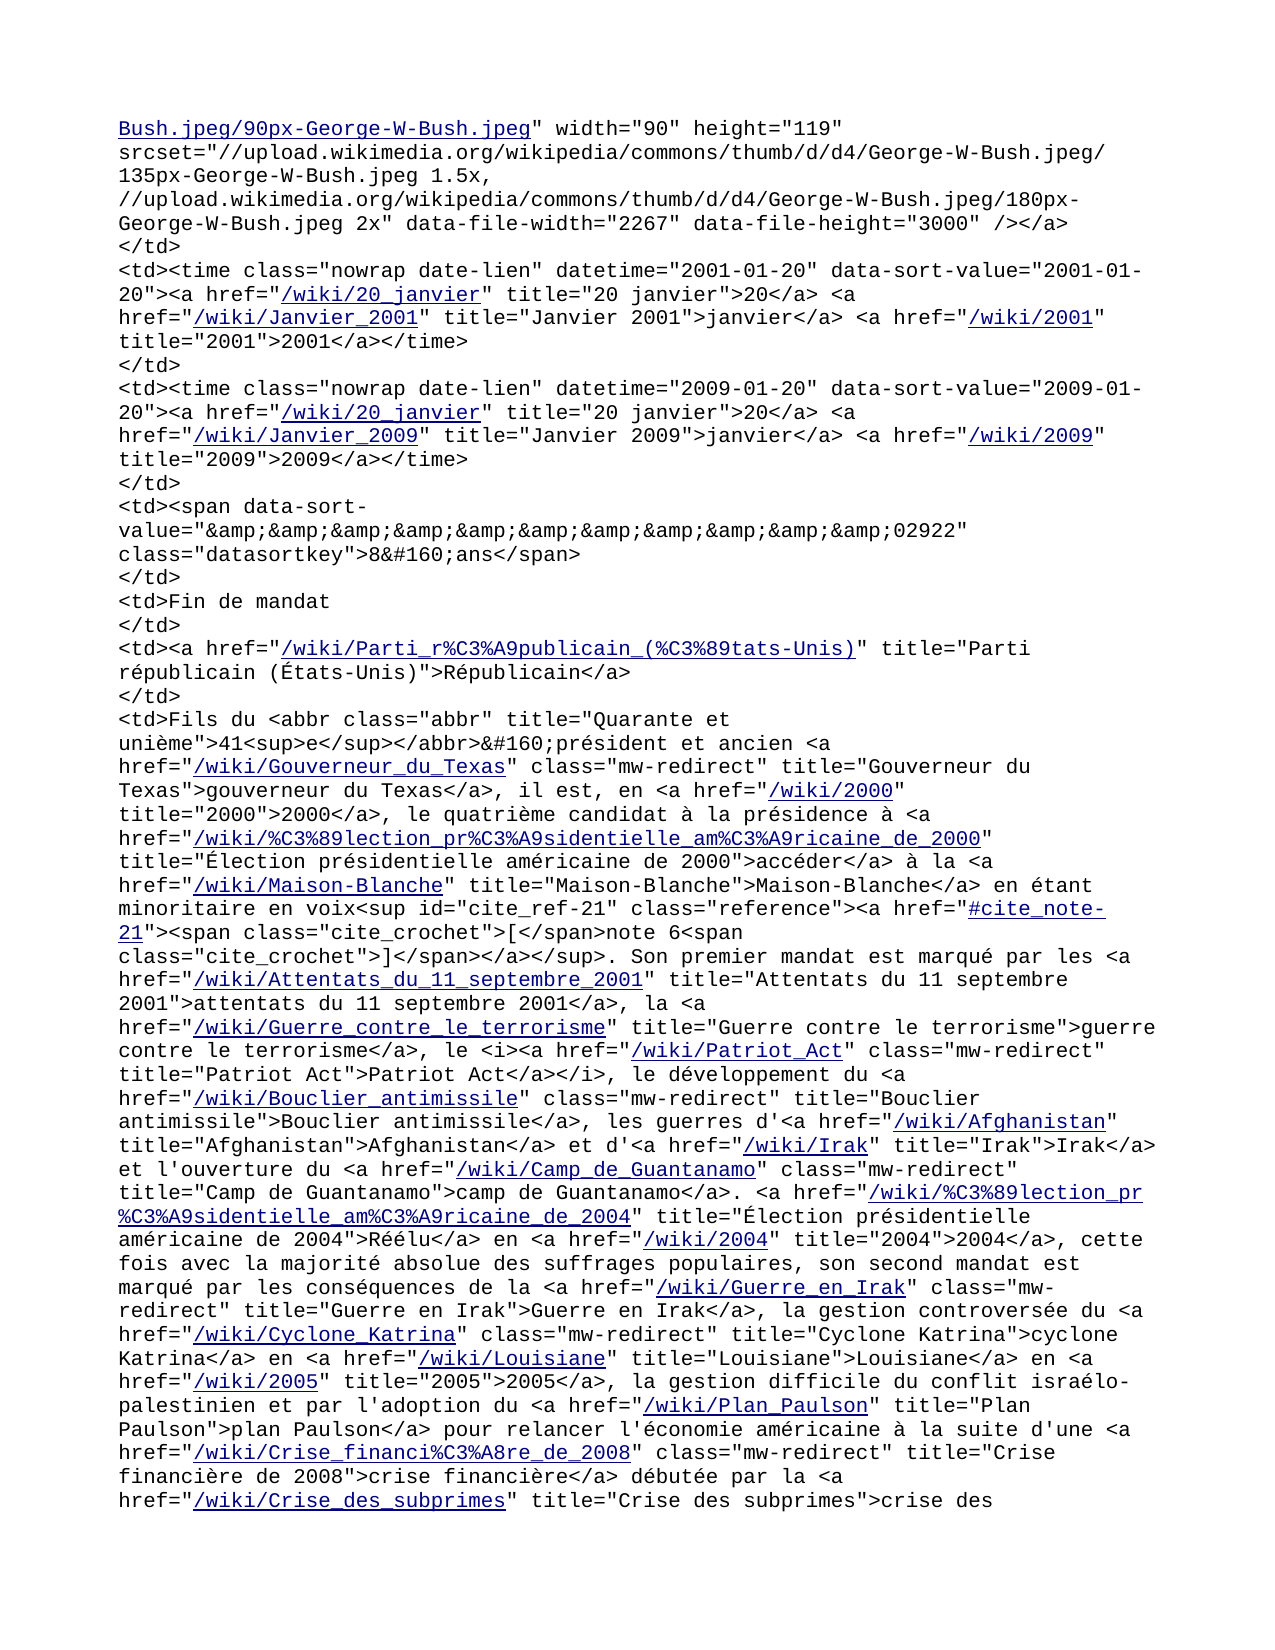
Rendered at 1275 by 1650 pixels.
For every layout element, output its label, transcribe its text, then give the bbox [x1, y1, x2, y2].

text Bush.jpeg/90px-George-W-Bush.jpeg" width="90" height="119" srcset="//upload.wikimedia.org/wikipedia/commons/thumb/d/d4/George-W-Bush.jpeg/135px-George-W-Bush.jpeg 1.5x, //upload.wikimedia.org/wikipedia/commons/thumb/d/d4/George-W-Bush.jpeg/180px-George-W-Bush.jpeg 2x" data-file-width="2267" data-file-height="3000" /></a> [118, 118, 1157, 236]
text </td> [118, 567, 1157, 591]
text <td><span data-sort-value="&amp;&amp;&amp;&amp;&amp;&amp;&amp;&amp;&amp;&amp;&amp;02922" class="datasortkey">8&#160;ans</span> [118, 496, 1157, 567]
text <td><time class="nowrap date-lien" datetime="2001-01-20" data-sort-value="2001-01-20"><a href="/wiki/20_janvier" title="20 janvier">20</a> <a href="/wiki/Janvier_2001" title="Janvier 2001">janvier</a> <a href="/wiki/2001" title="2001">2001</a></time> [118, 260, 1157, 354]
text <td>Fin de mandat [118, 591, 1157, 615]
text </td> [118, 354, 1157, 378]
text </td> [118, 686, 1157, 709]
text </td> [118, 236, 1157, 260]
text </td> [118, 473, 1157, 496]
text <td>Fils du <abbr class="abbr" title="Quarante et unième">41<sup>e</sup></abbr>&#160;président et ancien <a href="/wiki/Gouverneur_du_Texas" class="mw-redirect" title="Gouverneur du Texas">gouverneur du Texas</a>, il est, en <a href="/wiki/2000" title="2000">2000</a>, le quatrième candidat à la présidence à <a href="/wiki/%C3%89lection_pr%C3%A9sidentielle_am%C3%A9ricaine_de_2000" title="Élection présidentielle américaine de 2000">accéder</a> à la <a href="/wiki/Maison-Blanche" title="Maison-Blanche">Maison-Blanche</a> en étant minoritaire en voix<sup id="cite_ref-21" class="reference"><a href="#cite_note-21"><span class="cite_crochet">[</span>note 6<span class="cite_crochet">]</span></a></sup>. Son premier mandat est marqué par les <a href="/wiki/Attentats_du_11_septembre_2001" title="Attentats du 11 septembre 2001">attentats du 11 septembre 2001</a>, la <a href="/wiki/Guerre_contre_le_terrorisme" title="Guerre contre le terrorisme">guerre contre le terrorisme</a>, le <i><a href="/wiki/Patriot_Act" class="mw-redirect" title="Patriot Act">Patriot Act</a></i>, le développement du <a href="/wiki/Bouclier_antimissile" class="mw-redirect" title="Bouclier antimissile">Bouclier antimissile</a>, les guerres d'<a href="/wiki/Afghanistan" title="Afghanistan">Afghanistan</a> et d'<a href="/wiki/Irak" title="Irak">Irak</a> et l'ouverture du <a href="/wiki/Camp_de_Guantanamo" class="mw-redirect" title="Camp de Guantanamo">camp de Guantanamo</a>. <a href="/wiki/%C3%89lection_pr%C3%A9sidentielle_am%C3%A9ricaine_de_2004" title="Élection présidentielle américaine de 2004">Réélu</a> en <a href="/wiki/2004" title="2004">2004</a>, cette fois avec la majorité absolue des suffrages populaires, son second mandat est marqué par les conséquences de la <a href="/wiki/Guerre_en_Irak" class="mw-redirect" title="Guerre en Irak">Guerre en Irak</a>, la gestion controversée du <a href="/wiki/Cyclone_Katrina" class="mw-redirect" title="Cyclone Katrina">cyclone Katrina</a> en <a href="/wiki/Louisiane" title="Louisiane">Louisiane</a> en <a href="/wiki/2005" title="2005">2005</a>, la gestion difficile du conflit israélo-palestinien et par l'adoption du <a href="/wiki/Plan_Paulson" title="Plan Paulson">plan Paulson</a> pour relancer l'économie américaine à la suite d'une <a href="/wiki/Crise_financi%C3%A8re_de_2008" class="mw-redirect" title="Crise financière de 2008">crise financière</a> débutée par la <a href="/wiki/Crise_des_subprimes" title="Crise des subprimes">crise des [118, 709, 1157, 1513]
text <td><a href="/wiki/Parti_r%C3%A9publicain_(%C3%89tats-Unis)" title="Parti républicain (États-Unis)">Républicain</a> [118, 638, 1157, 686]
text <td><time class="nowrap date-lien" datetime="2009-01-20" data-sort-value="2009-01-20"><a href="/wiki/20_janvier" title="20 janvier">20</a> <a href="/wiki/Janvier_2009" title="Janvier 2009">janvier</a> <a href="/wiki/2009" title="2009">2009</a></time> [118, 378, 1157, 473]
text </td> [118, 615, 1157, 638]
